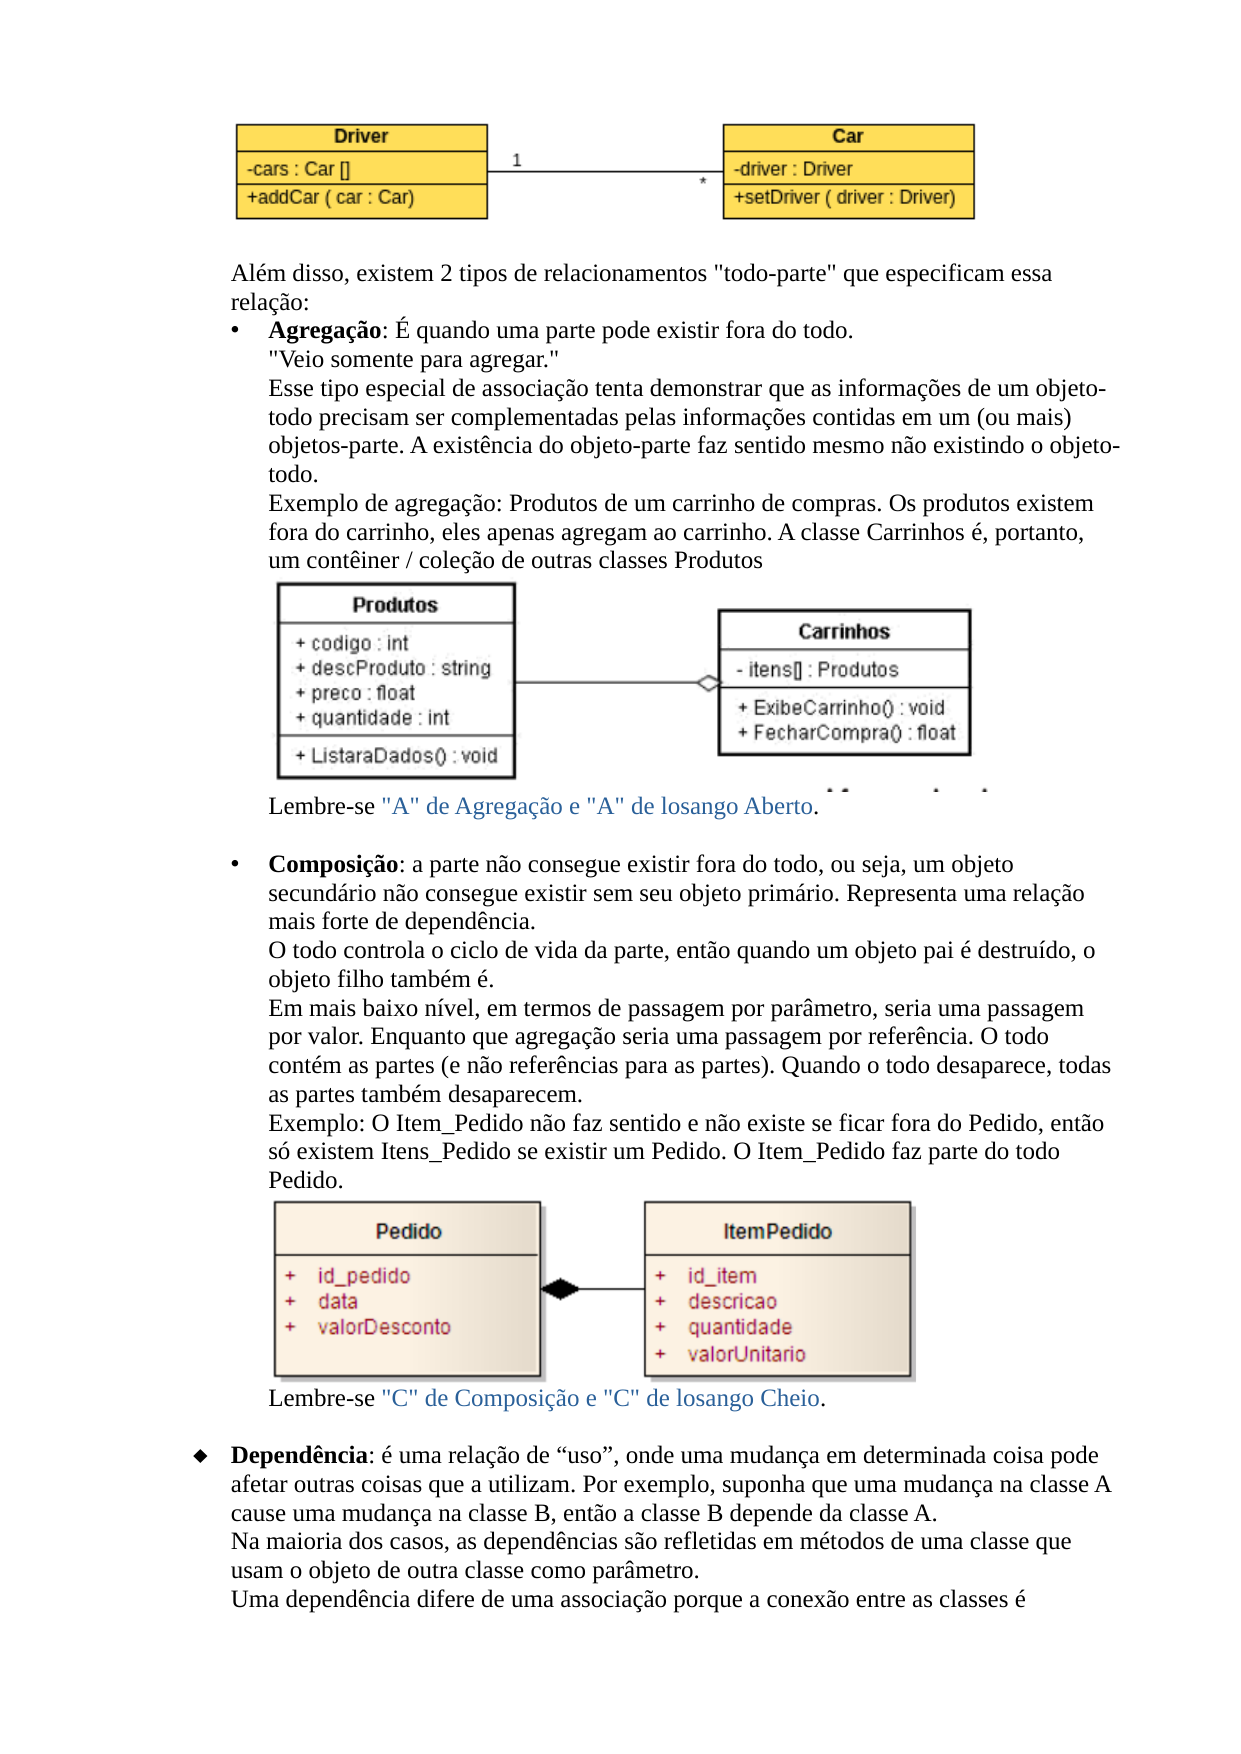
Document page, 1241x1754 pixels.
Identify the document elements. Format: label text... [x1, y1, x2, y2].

picture [230, 118, 983, 229]
list Além disso, existem 2 tipos de relacionamentos "todo-parte" que especificam essa relação: [193, 118, 1122, 315]
picture [268, 574, 988, 792]
list Agregação: É quando uma parte pode existir fora do todo. "Veio somente para agregar." Esse tipo especial de associação tenta demonstrar que as informações de um objeto-todo precisam ser complementadas pelas informações contidas em um (ou mais) objetos-parte. A existência do objeto-parte faz sentido mesmo não existindo o objeto-todo. Exemplo de agregação: Produtos de um carrinho de compras. Os produtos existem fora do carrinho, eles apenas agregam ao carrinho. A classe Carrinhos é, portanto, um contêiner / coleção de outras classes Produtos Lembre-se "A" de Agregação e "A" de losango Aberto. [231, 315, 1122, 849]
picture [268, 1193, 917, 1383]
list Composição: a parte não consegue existir fora do todo, ou seja, um objeto secundário não consegue existir sem seu objeto primário. Representa uma relação mais forte de dependência. O todo controla o ciclo de vida da parte, então quando um objeto pai é destruído, o objeto filho também é. Em mais baixo nível, em termos de passagem por parâmetro, seria uma passagem por valor. Enquanto que agregação seria uma passagem por referência. O todo contém as partes (e não referências para as partes). Quando o todo desaparece, todas as partes também desaparecem. Exemplo: O Item_Pedido não faz sentido e não existe se ficar fora do Pedido, então só existem Itens_Pedido se existir um Pedido. O Item_Pedido faz parte do todo Pedido. Lembre-se "C" de Composição e "C" de losango Cheio. [231, 849, 1122, 1411]
list Dependência: é uma relação de “uso”, onde uma mudança em determinada coisa pode afetar outras coisas que a utilizam. Por exemplo, suponha que uma mudança na classe A cause uma mudança na classe B, então a classe B depende da classe A. Na maioria dos casos, as dependências são refletidas em métodos de uma classe que usam o objeto de outra classe como parâmetro. Uma dependência difere de uma associação porque a conexão entre as classes é [193, 1440, 1122, 1613]
